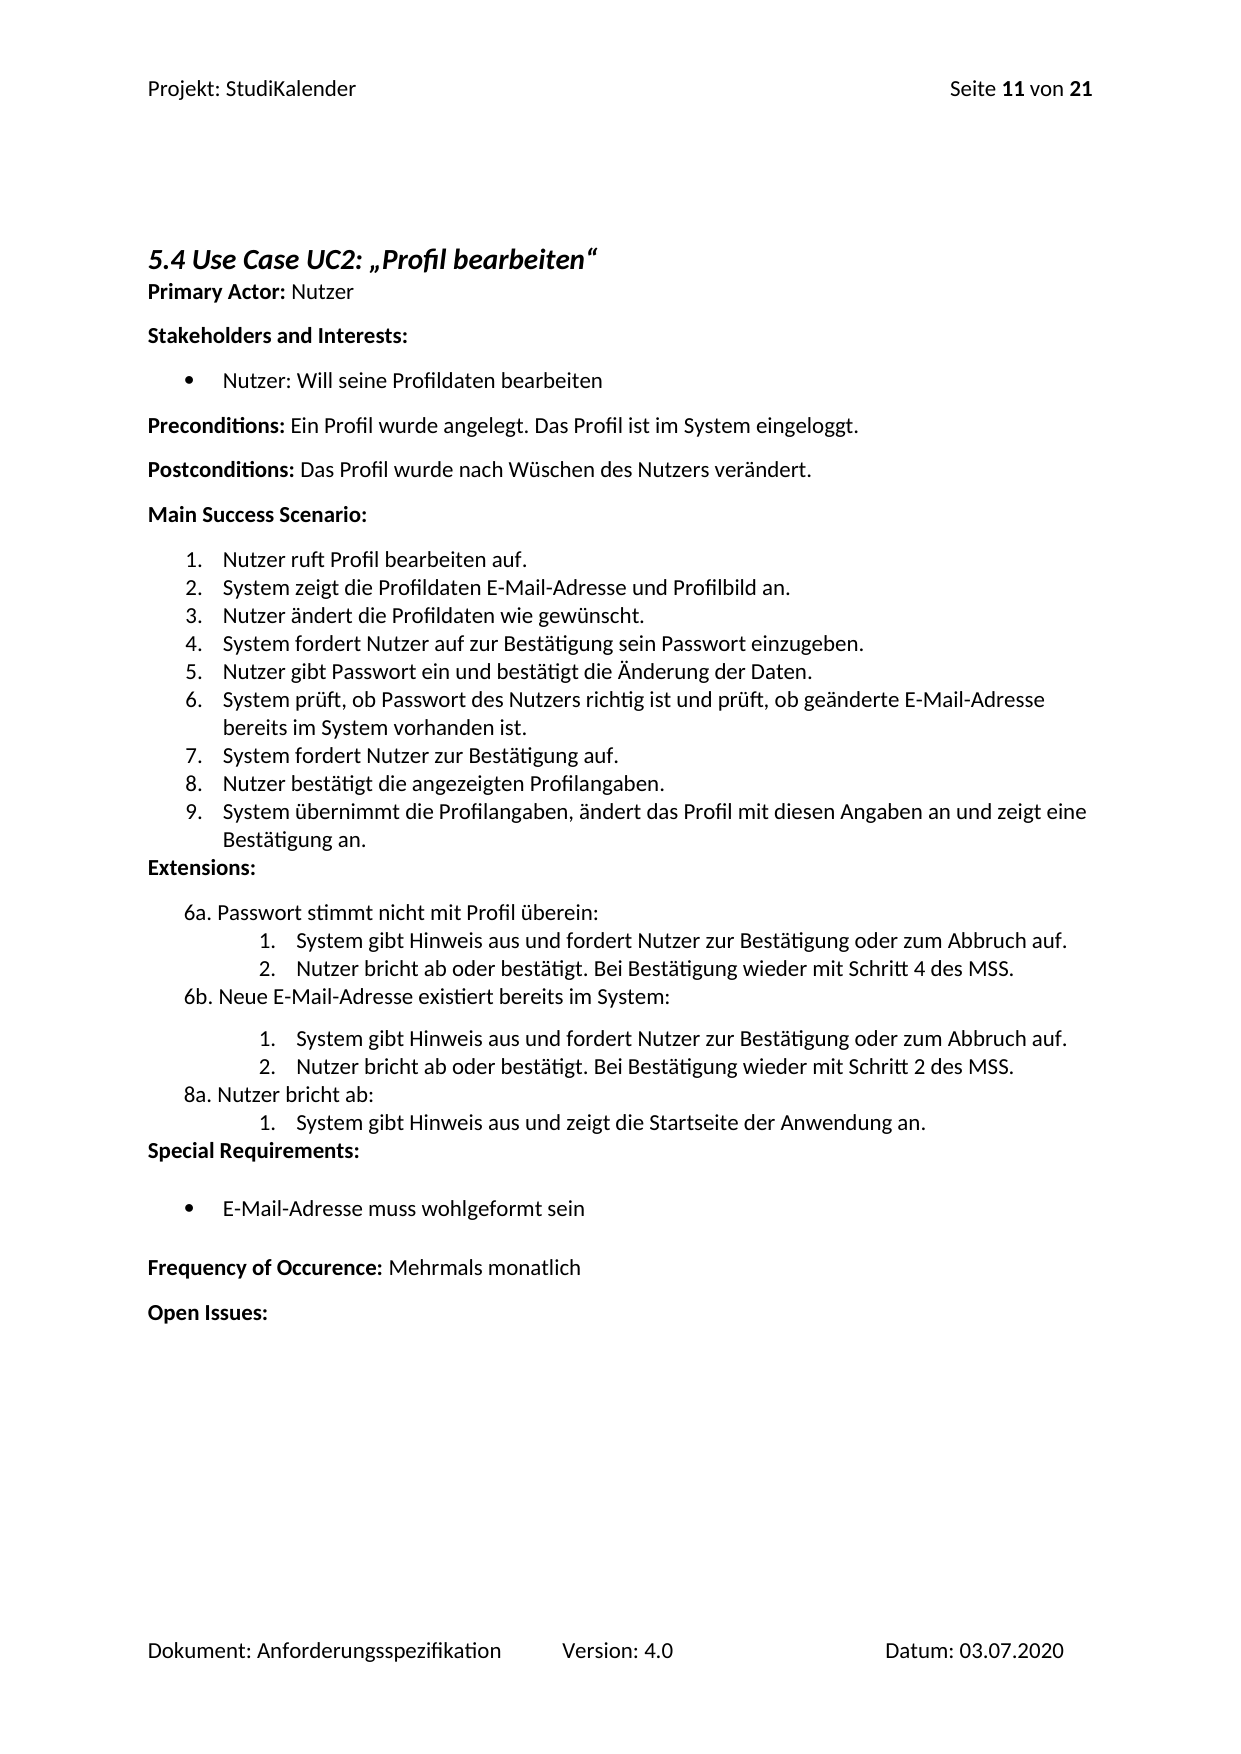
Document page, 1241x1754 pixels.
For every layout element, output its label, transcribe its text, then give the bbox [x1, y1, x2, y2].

text 8a. Nutzer bricht ab: [148, 1080, 1093, 1108]
list System gibt Hinweis aus und zeigt die Startseite der Anwendung an. [258, 1108, 1093, 1136]
list Nutzer: Will seine Profildaten bearbeiten [185, 366, 1093, 394]
subtitle 5.4 Use Case UC2: „Profil bearbeiten“ [148, 241, 1093, 277]
text Main Success Scenario: [148, 500, 1093, 528]
list System gibt Hinweis aus und fordert Nutzer zur Bestätigung oder zum Abbruch auf. [258, 1024, 1093, 1052]
list E-Mail-Adresse muss wohlgeformt sein [185, 1194, 1093, 1223]
list System gibt Hinweis aus und fordert Nutzer zur Bestätigung oder zum Abbruch auf. [258, 926, 1093, 954]
text Postconditions: Das Profil wurde nach Wüschen des Nutzers verändert. [148, 456, 1093, 483]
list System fordert Nutzer auf zur Bestätigung sein Passwort einzugeben. [185, 629, 1093, 657]
text Primary Actor: Nutzer [148, 277, 1093, 305]
list System zeigt die Profildaten E-Mail-Adresse und Profilbild an. [185, 573, 1093, 601]
text Extensions: [148, 853, 1093, 881]
text Stakeholders and Interests: [148, 321, 1093, 349]
list Nutzer bricht ab oder bestätigt. Bei Bestätigung wieder mit Schritt 4 des MSS. [258, 954, 1093, 982]
list Nutzer bestätigt die angezeigten Profilangaben. [185, 769, 1093, 797]
text Open Issues: [148, 1298, 1093, 1326]
list System fordert Nutzer zur Bestätigung auf. [185, 741, 1093, 769]
list Nutzer ändert die Profildaten wie gewünscht. [185, 601, 1093, 629]
list Nutzer ruft Profil bearbeiten auf. [185, 545, 1093, 573]
list System übernimmt die Profilangaben, ändert das Profil mit diesen Angaben an und zeigt eine Bestätigung an. [185, 797, 1093, 853]
text Frequency of Occurence: Mehrmals monatlich [148, 1253, 1093, 1281]
text Preconditions: Ein Profil wurde angelegt. Das Profil ist im System eingeloggt. [148, 411, 1093, 439]
text 6a. Passwort stimmt nicht mit Profil überein: [148, 898, 1093, 926]
list Nutzer bricht ab oder bestätigt. Bei Bestätigung wieder mit Schritt 2 des MSS. [258, 1052, 1093, 1080]
list System prüft, ob Passwort des Nutzers richtig ist und prüft, ob geänderte E-Mail-Adresse bereits im System vorhanden ist. [185, 685, 1093, 741]
list Nutzer gibt Passwort ein und bestätigt die Änderung der Daten. [185, 657, 1093, 685]
text Special Requirements: [148, 1136, 1093, 1164]
text 6b. Neue E-Mail-Adresse existiert bereits im System: [148, 982, 1093, 1010]
